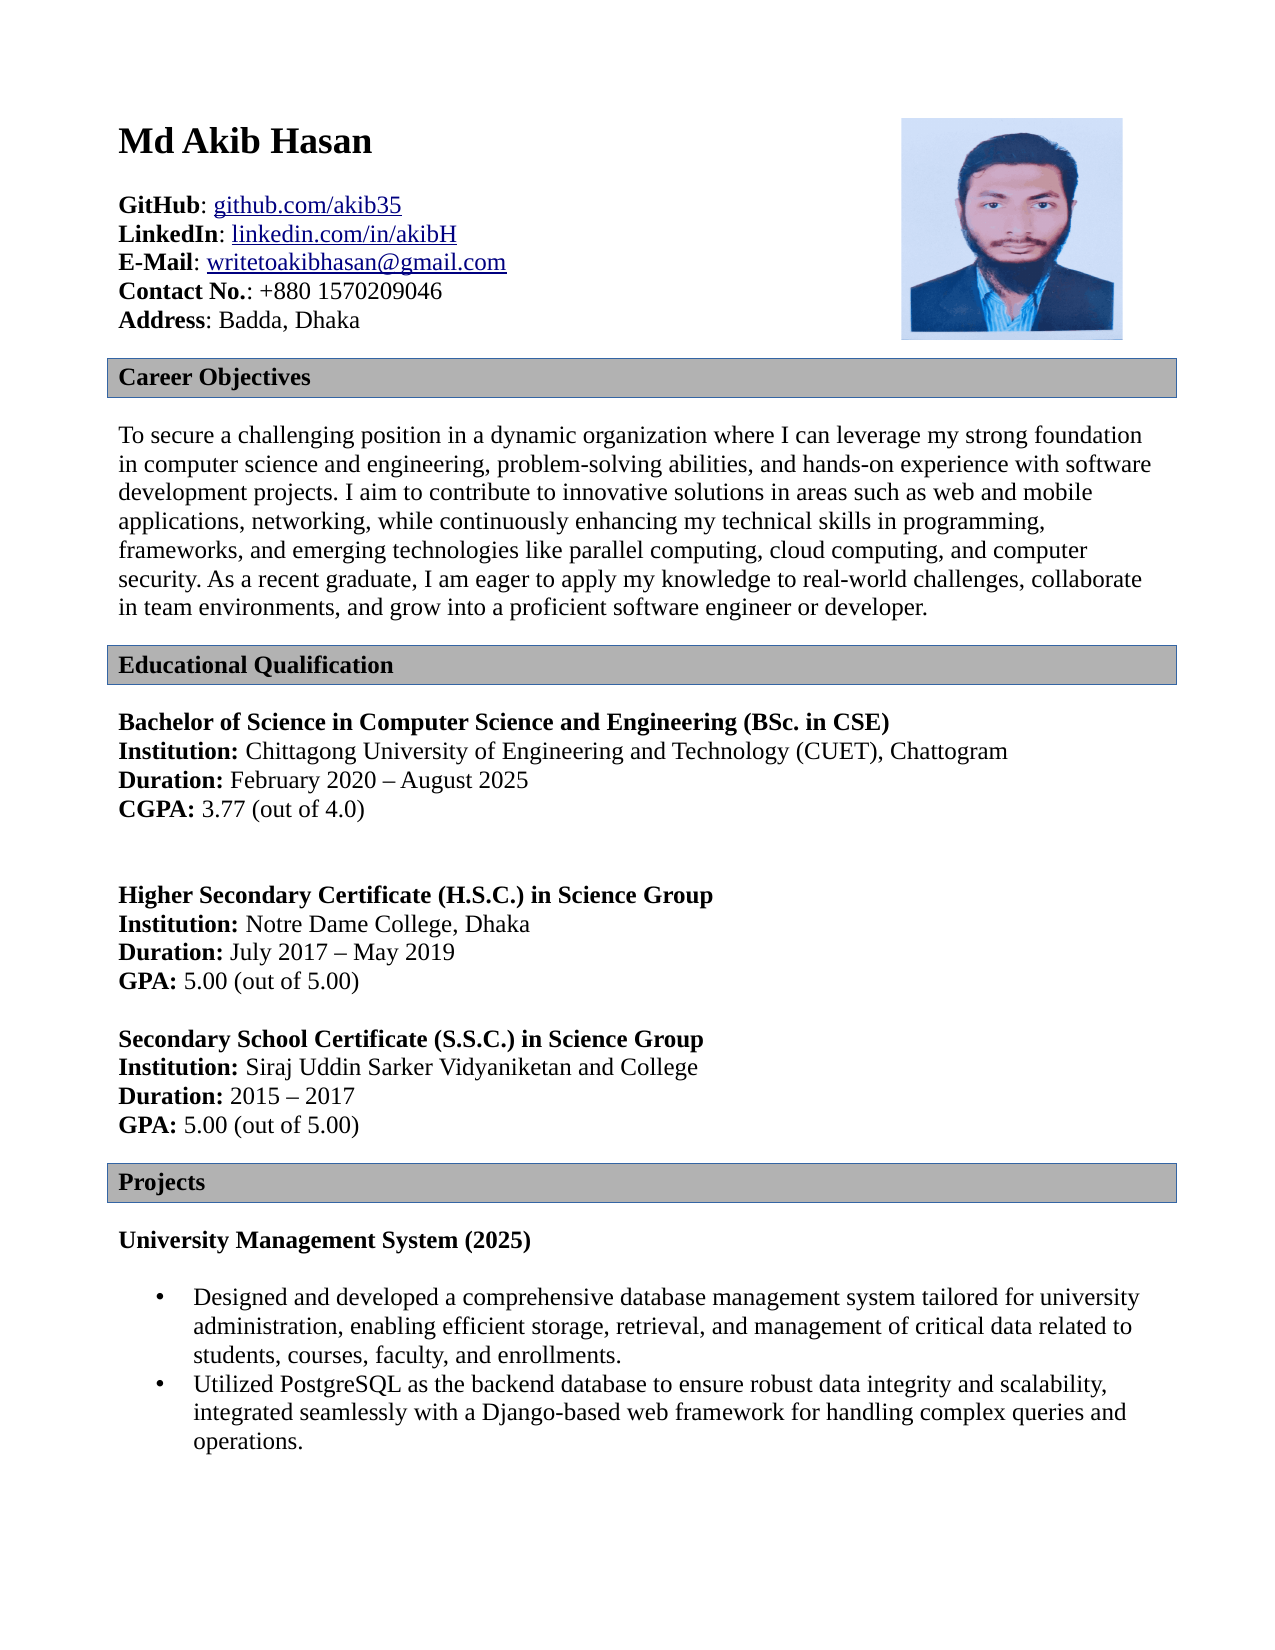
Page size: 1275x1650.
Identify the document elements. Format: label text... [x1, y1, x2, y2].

text Duration: 2015 – 2017 [118, 1081, 1157, 1110]
list Designed and developed a comprehensive database management system tailored for university administration, enabling efficient storage, retrieval, and management of critical data related to students, courses, faculty, and enrollments. [156, 1282, 1157, 1369]
text [1123, 305, 1157, 334]
text Institution: Chittagong University of Engineering and Technology (CUET), Chattogram [118, 736, 1157, 765]
text [1123, 118, 1157, 161]
text [1123, 247, 1157, 276]
text Higher Secondary Certificate (H.S.C.) in Science Group [118, 880, 1157, 909]
picture [901, 118, 1123, 340]
text Duration: July 2017 – May 2019 [118, 937, 1157, 966]
text Institution: Notre Dame College, Dhaka [118, 909, 1157, 937]
list Utilized PostgreSQL as the backend database to ensure robust data integrity and scalability, integrated seamlessly with a Django-based web framework for handling complex queries and operations. [156, 1369, 1157, 1455]
text To secure a challenging position in a dynamic organization where I can leverage my strong foundation in computer science and engineering, problem-solving abilities, and hands-on experience with software development projects. I aim to contribute to innovative solutions in areas such as web and mobile applications, networking, while continuously enhancing my technical skills in programming, frameworks, and emerging technologies like parallel computing, cloud computing, and computer security. As a recent graduate, I am eager to apply my knowledge to real-world challenges, collaborate in team environments, and grow into a proficient software engineer or developer. [118, 420, 1157, 621]
text Duration: February 2020 – August 2025 [118, 765, 1157, 794]
text Address: Badda, Dhaka [118, 305, 901, 334]
text University Management System (2025) [118, 1225, 1157, 1254]
text GPA: 5.00 (out of 5.00) [118, 1110, 1157, 1139]
text [1123, 190, 1157, 219]
text Md Akib Hasan [118, 118, 901, 161]
text [1123, 219, 1157, 247]
text [1123, 276, 1157, 305]
text CGPA: 3.77 (out of 4.0) [118, 794, 1157, 822]
text GitHub: github.com/akib35 [118, 190, 901, 219]
text Institution: Siraj Uddin Sarker Vidyaniketan and College [118, 1052, 1157, 1081]
text Bachelor of Science in Computer Science and Engineering (BSc. in CSE) [118, 707, 1157, 736]
text E-Mail: writetoakibhasan@gmail.com [118, 247, 901, 276]
text Secondary School Certificate (S.S.C.) in Science Group [118, 1024, 1157, 1052]
text Contact No.: +880 1570209046 [118, 276, 901, 305]
text LinkedIn: linkedin.com/in/akibH [118, 219, 901, 247]
text GPA: 5.00 (out of 5.00) [118, 966, 1157, 995]
